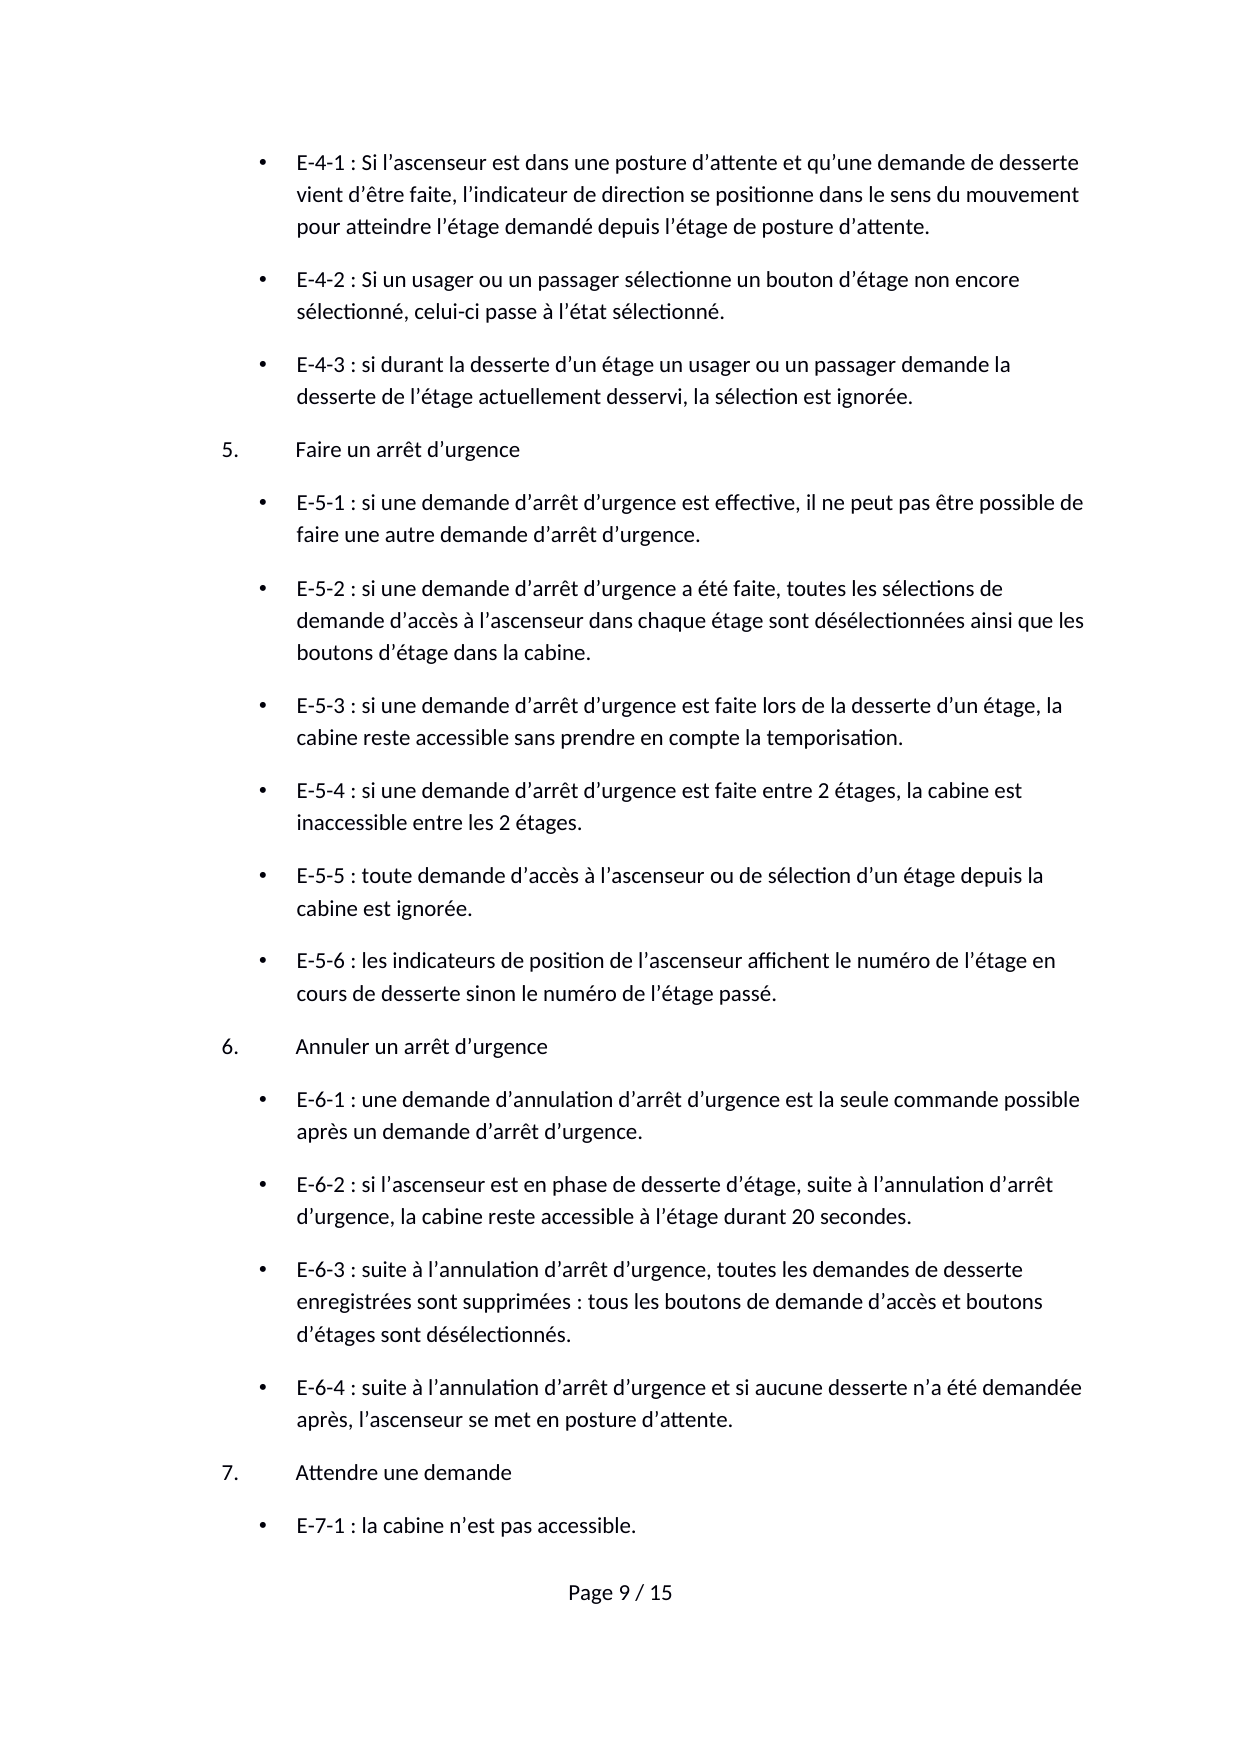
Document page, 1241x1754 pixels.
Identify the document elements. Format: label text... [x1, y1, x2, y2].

list E-5-6 : les indicateurs de position de l’ascenseur affichent le numéro de l’étage en cours de desserte sinon le numéro de l’étage passé. [259, 947, 1093, 1007]
list E-6-2 : si l’ascenseur est en phase de desserte d’étage, suite à l’annulation d’arrêt d’urgence, la cabine reste accessible à l’étage durant 20 secondes. [259, 1170, 1093, 1230]
text 7. Attendre une demande [148, 1458, 1093, 1486]
list E-5-5 : toute demande d’accès à l’ascenseur ou de sélection d’un étage depuis la cabine est ignorée. [259, 861, 1093, 922]
list E-5-1 : si une demande d’arrêt d’urgence est effective, il ne peut pas être possible de faire une autre demande d’arrêt d’urgence. [259, 488, 1093, 549]
list E-4-3 : si durant la desserte d’un étage un usager ou un passager demande la desserte de l’étage actuellement desservi, la sélection est ignorée. [259, 350, 1093, 410]
text 5. Faire un arrêt d’urgence [148, 435, 1093, 463]
list E-4-1 : Si l’ascenseur est dans une posture d’attente et qu’une demande de desserte vient d’être faite, l’indicateur de direction se positionne dans le sens du mouvement pour atteindre l’étage demandé depuis l’étage de posture d’attente. [259, 148, 1093, 240]
list E-5-2 : si une demande d’arrêt d’urgence a été faite, toutes les sélections de demande d’accès à l’ascenseur dans chaque étage sont désélectionnées ainsi que les boutons d’étage dans la cabine. [259, 574, 1093, 666]
list E-5-4 : si une demande d’arrêt d’urgence est faite entre 2 étages, la cabine est inaccessible entre les 2 étages. [259, 776, 1093, 836]
list E-6-1 : une demande d’annulation d’arrêt d’urgence est la seule commande possible après un demande d’arrêt d’urgence. [259, 1085, 1093, 1145]
list E-6-4 : suite à l’annulation d’arrêt d’urgence et si aucune desserte n’a été demandée après, l’ascenseur se met en posture d’attente. [259, 1373, 1093, 1433]
list E-6-3 : suite à l’annulation d’arrêt d’urgence, toutes les demandes de desserte enregistrées sont supprimées : tous les boutons de demande d’accès et boutons d’étages sont désélectionnés. [259, 1255, 1093, 1348]
list E-7-1 : la cabine n’est pas accessible. [259, 1511, 1093, 1539]
list E-4-2 : Si un usager ou un passager sélectionne un bouton d’étage non encore sélectionné, celui-ci passe à l’état sélectionné. [259, 265, 1093, 325]
list E-5-3 : si une demande d’arrêt d’urgence est faite lors de la desserte d’un étage, la cabine reste accessible sans prendre en compte la temporisation. [259, 691, 1093, 751]
text 6. Annuler un arrêt d’urgence [148, 1032, 1093, 1060]
